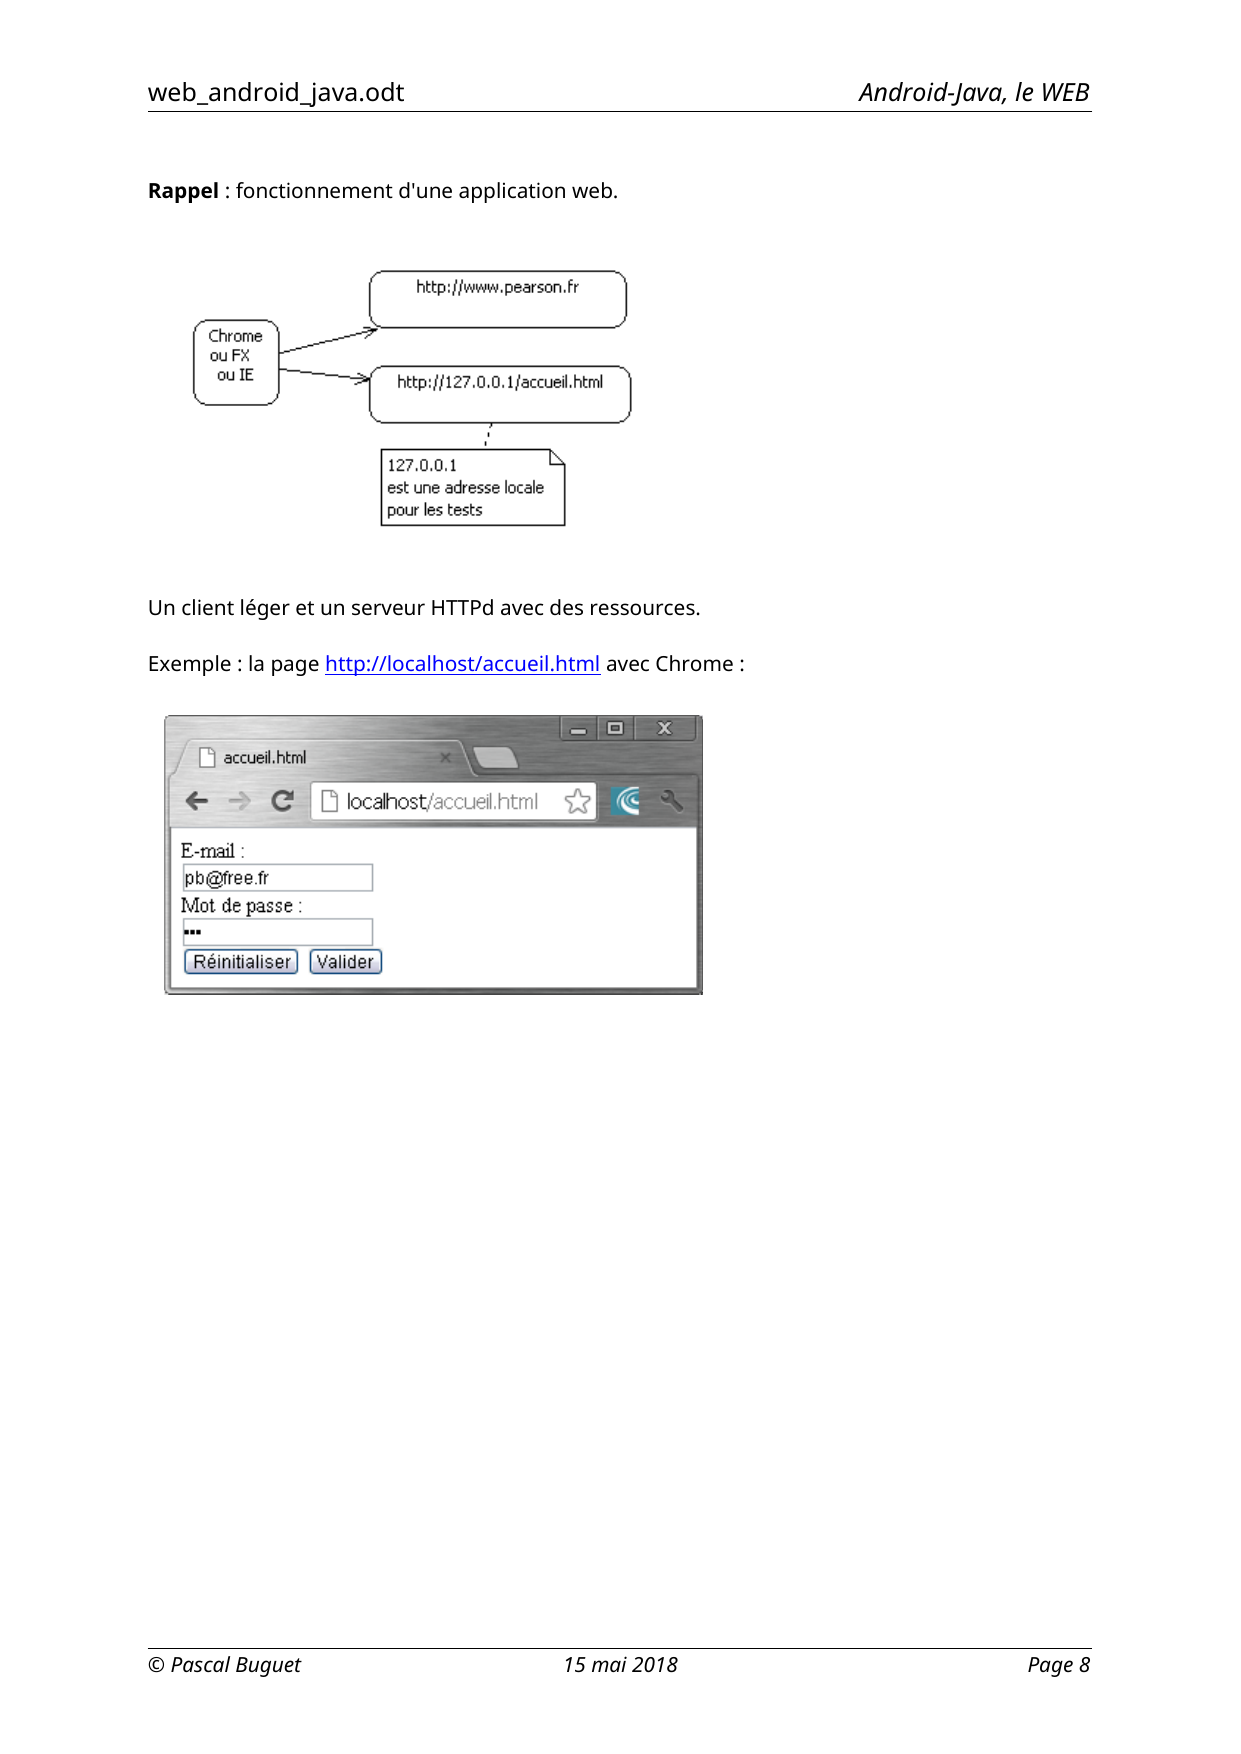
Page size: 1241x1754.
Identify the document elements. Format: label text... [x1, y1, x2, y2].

text Exemple : la page http://localhost/accueil.html avec Chrome : [148, 649, 1092, 678]
picture [164, 242, 661, 556]
text Un client léger et un serveur HTTPd avec des ressources. [148, 593, 1092, 621]
text Rappel : fonctionnement d'une application web. [148, 176, 1092, 204]
picture [164, 715, 703, 995]
